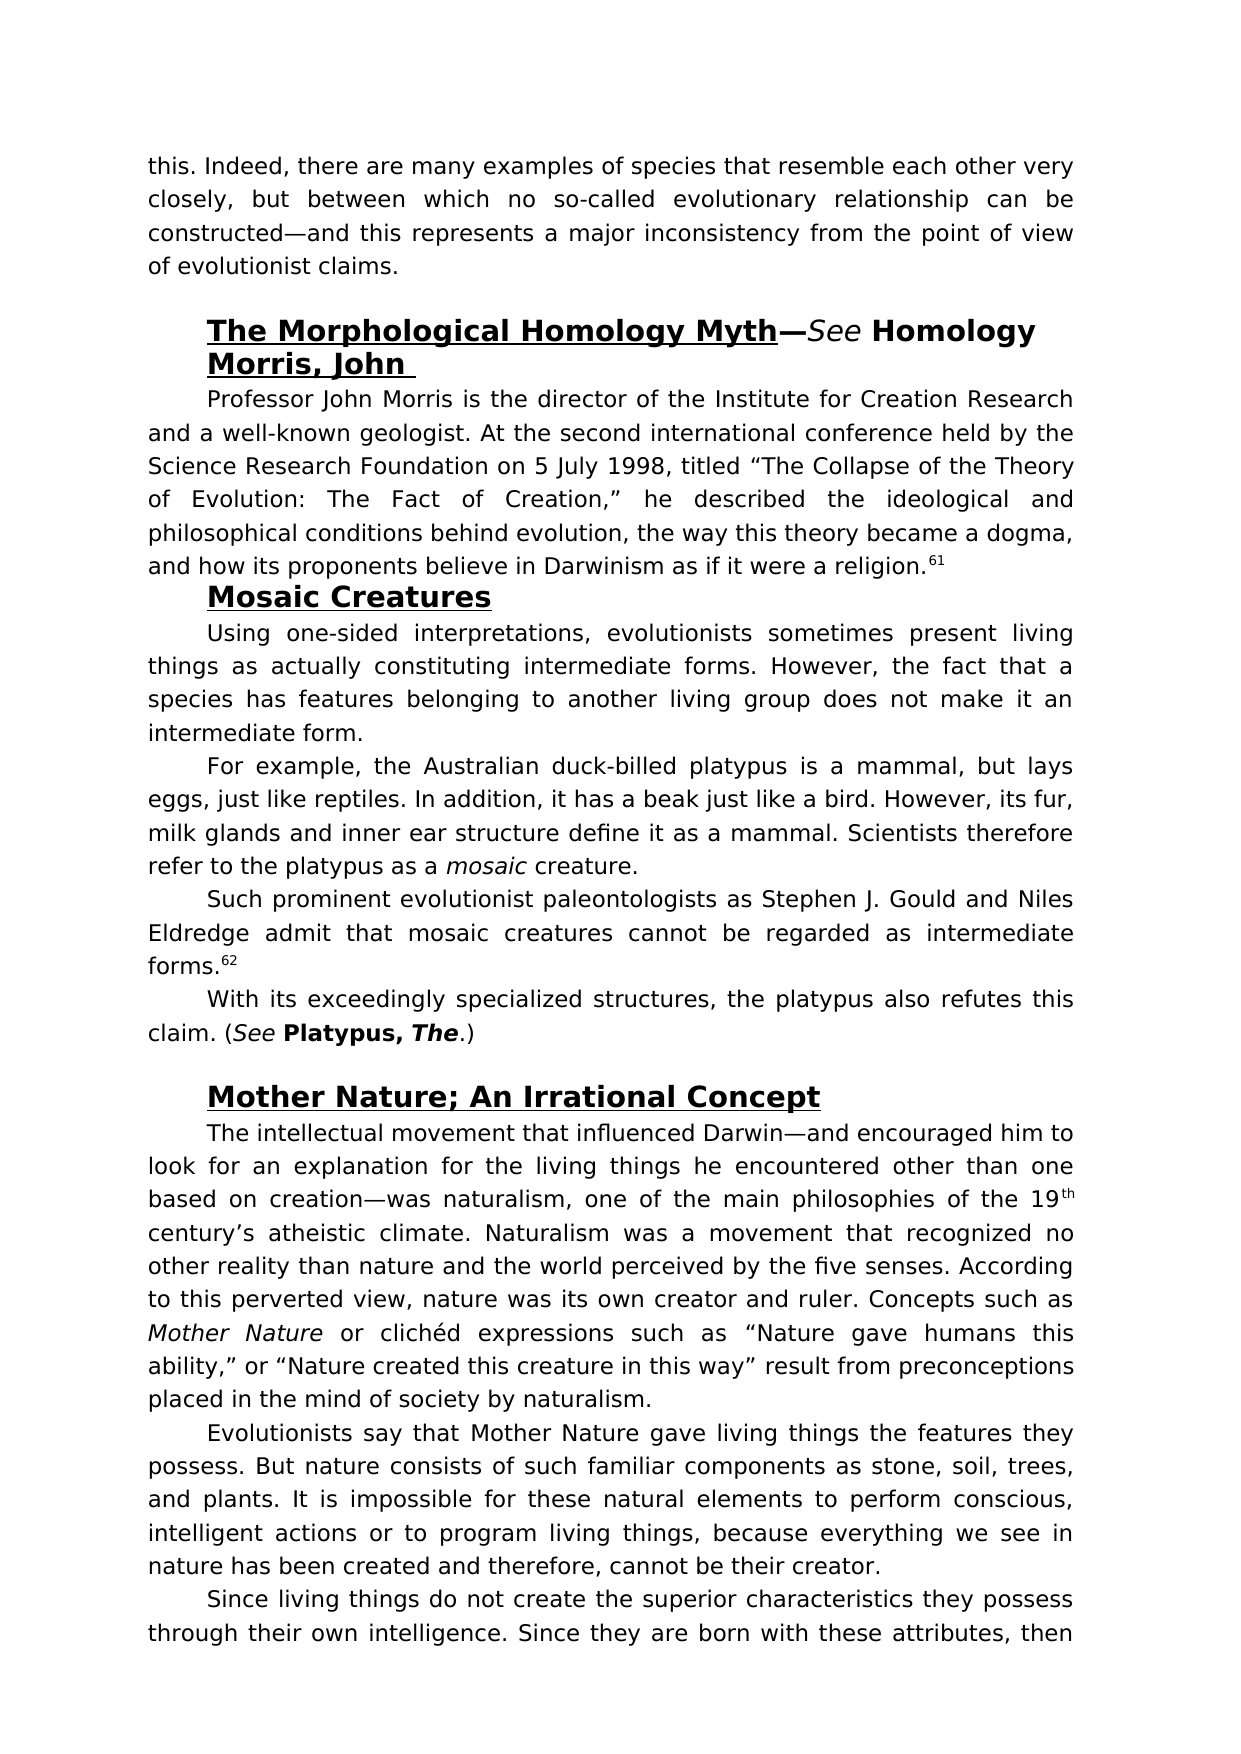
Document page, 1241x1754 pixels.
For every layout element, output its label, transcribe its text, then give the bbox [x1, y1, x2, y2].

text With its exceedingly specialized structures, the platypus also refutes this claim. (See Platypus, The.) [148, 981, 1075, 1048]
text The intellectual movement that influenced Darwin—and encouraged him to look for an explanation for the living things he encountered other than one based on creation—was naturalism, one of the main philosophies of the 19th century’s atheistic climate. Naturalism was a movement that recognized no other reality than nature and the world perceived by the five senses. According to this perverted view, nature was its own creator and ruler. Concepts such as Mother Nature or clichéd expressions such as “Nature gave humans this ability,” or “Nature created this creature in this way” result from preconceptions placed in the mind of society by naturalism. [148, 1114, 1075, 1414]
text For example, the Australian duck-billed platypus is a mammal, but lays eggs, just like reptiles. In addition, it has a beak just like a bird. However, its fur, milk glands and inner ear structure define it as a mammal. Scientists therefore refer to the platypus as a mosaic creature. [148, 748, 1075, 881]
text The Morphological Homology Myth—See Homology [148, 314, 1075, 348]
text Since living things do not create the superior characteristics they possess through their own intelligence. Since they are born with these attributes, then [148, 1581, 1075, 1648]
text Morris, John [148, 348, 1075, 381]
text Evolutionists say that Mother Nature gave living things the features they possess. But nature consists of such familiar components as stone, soil, trees, and plants. It is impossible for these natural elements to perform conscious, intelligent actions or to program living things, because everything we see in nature has been created and therefore, cannot be their creator. [148, 1414, 1075, 1581]
text Mosaic Creatures [148, 581, 1075, 614]
text this. Indeed, there are many examples of species that resemble each other very closely, but between which no so-called evolutionary relationship can be constructed—and this represents a major inconsistency from the point of view of evolutionist claims. [148, 148, 1075, 281]
text Such prominent evolutionist paleontologists as Stephen J. Gould and Niles Eldredge admit that mosaic creatures cannot be regarded as intermediate forms. [148, 881, 1075, 981]
text Using one-sided interpretations, evolutionists sometimes present living things as actually constituting intermediate forms. However, the fact that a species has features belonging to another living group does not make it an intermediate form. [148, 614, 1075, 748]
text Mother Nature; An Irrational Concept [148, 1081, 1075, 1114]
text Professor John Morris is the director of the Institute for Creation Research and a well-known geologist. At the second international conference held by the Science Research Foundation on 5 July 1998, titled “The Collapse of the Theory of Evolution: The Fact of Creation,” he described the ideological and philosophical conditions behind evolution, the way this theory became a dogma, and how its proponents believe in Darwinism as if it were a religion. [148, 381, 1075, 581]
